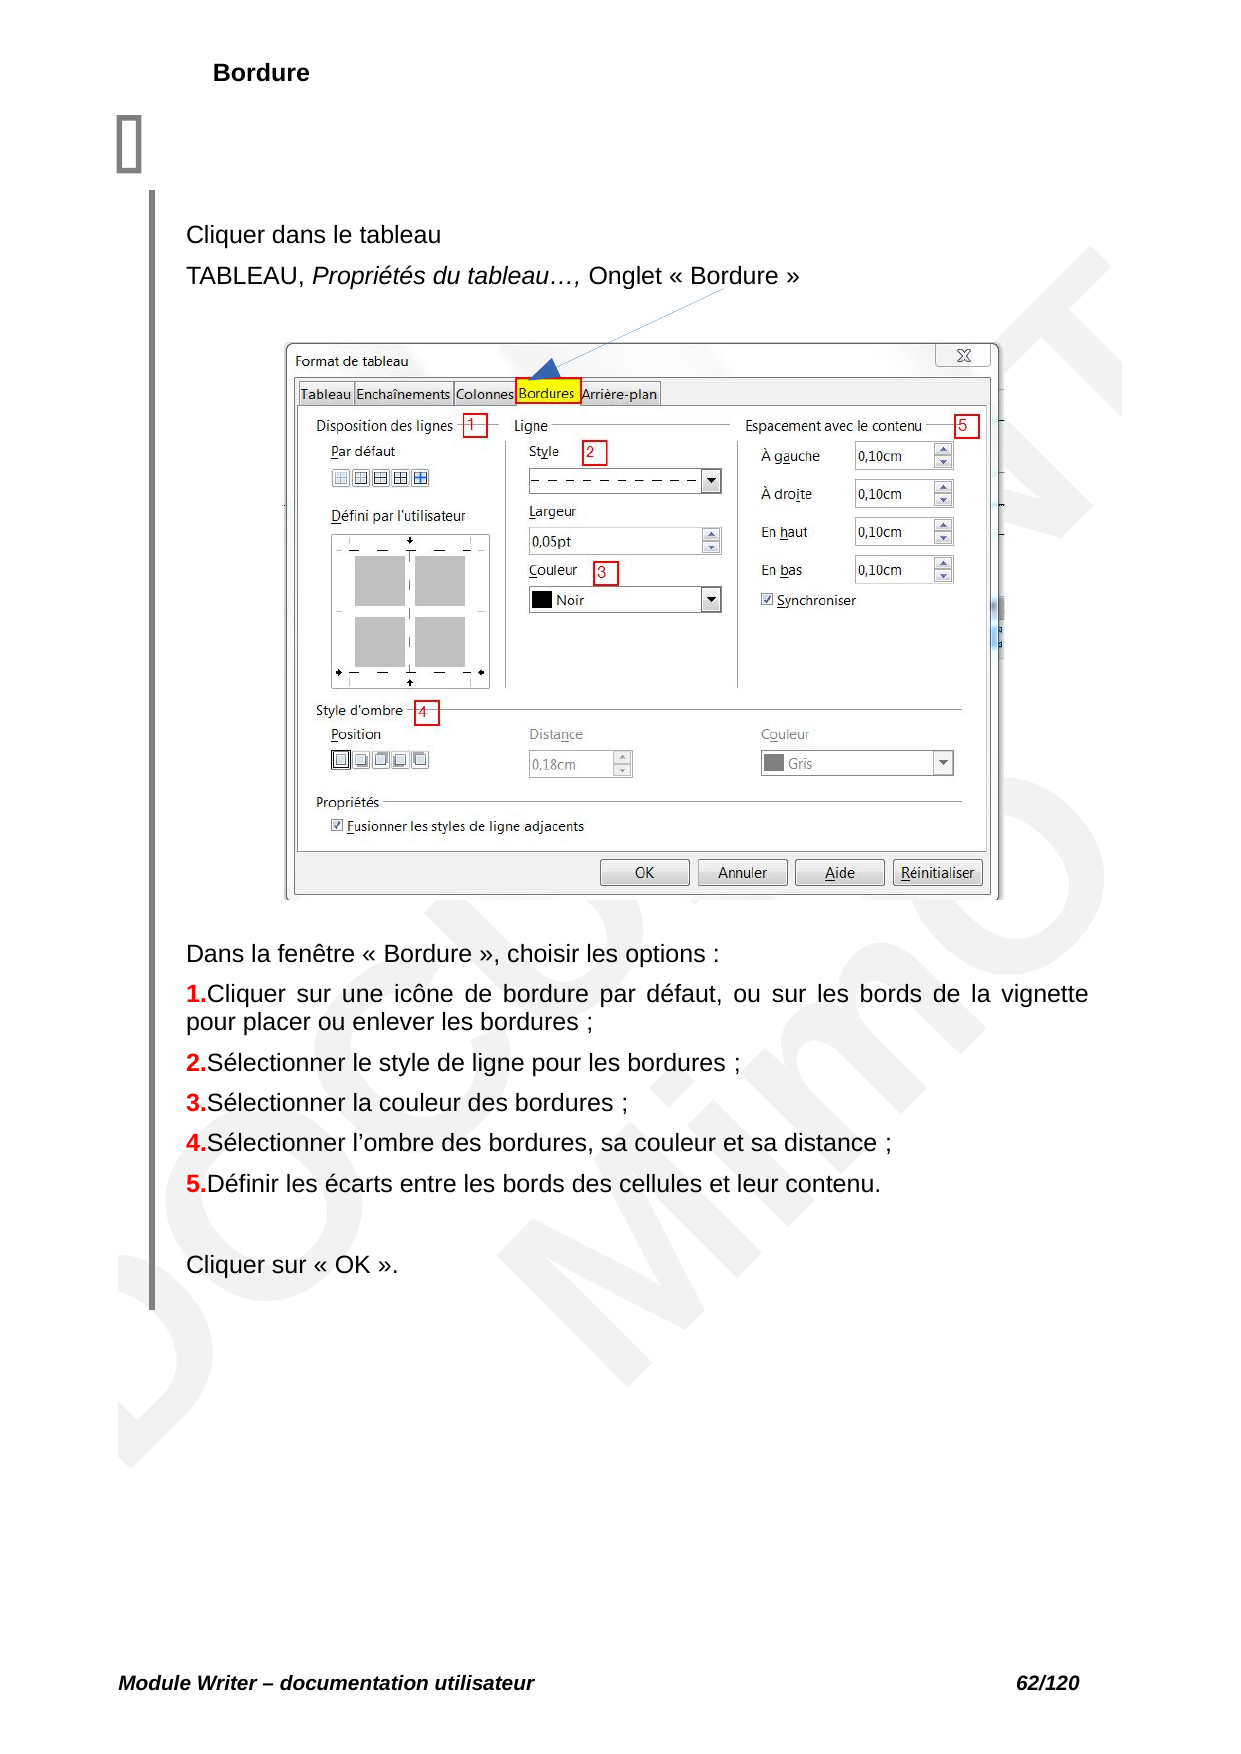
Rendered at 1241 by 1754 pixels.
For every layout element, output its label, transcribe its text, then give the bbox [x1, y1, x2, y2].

text 8 [115, 87, 1122, 190]
text Cliquer sur « OK ». [155, 1219, 1122, 1310]
text TABLEAU, Propriétés du tableau…, Onglet « Bordure » [155, 230, 1122, 289]
text Cliquer dans le tableau [155, 190, 1122, 230]
text Dans la fenêtre « Bordure », choisir les options : [155, 908, 1122, 949]
list Définir les écarts entre les bords des cellules et leur contenu. [155, 1138, 1122, 1198]
list Sélectionner la couleur des bordures ; [155, 1058, 1122, 1098]
subtitle Bordure [213, 59, 1122, 87]
list Sélectionner l’ombre des bordures, sa couleur et sa distance ; [155, 1098, 1122, 1138]
list Sélectionner le style de ligne pour les bordures ; [155, 1017, 1122, 1058]
list Cliquer sur une icône de bordure par défaut, ou sur les bords de la vignette pour placer ou enlever les bordures ; [155, 949, 1122, 1017]
picture [283, 342, 1005, 900]
